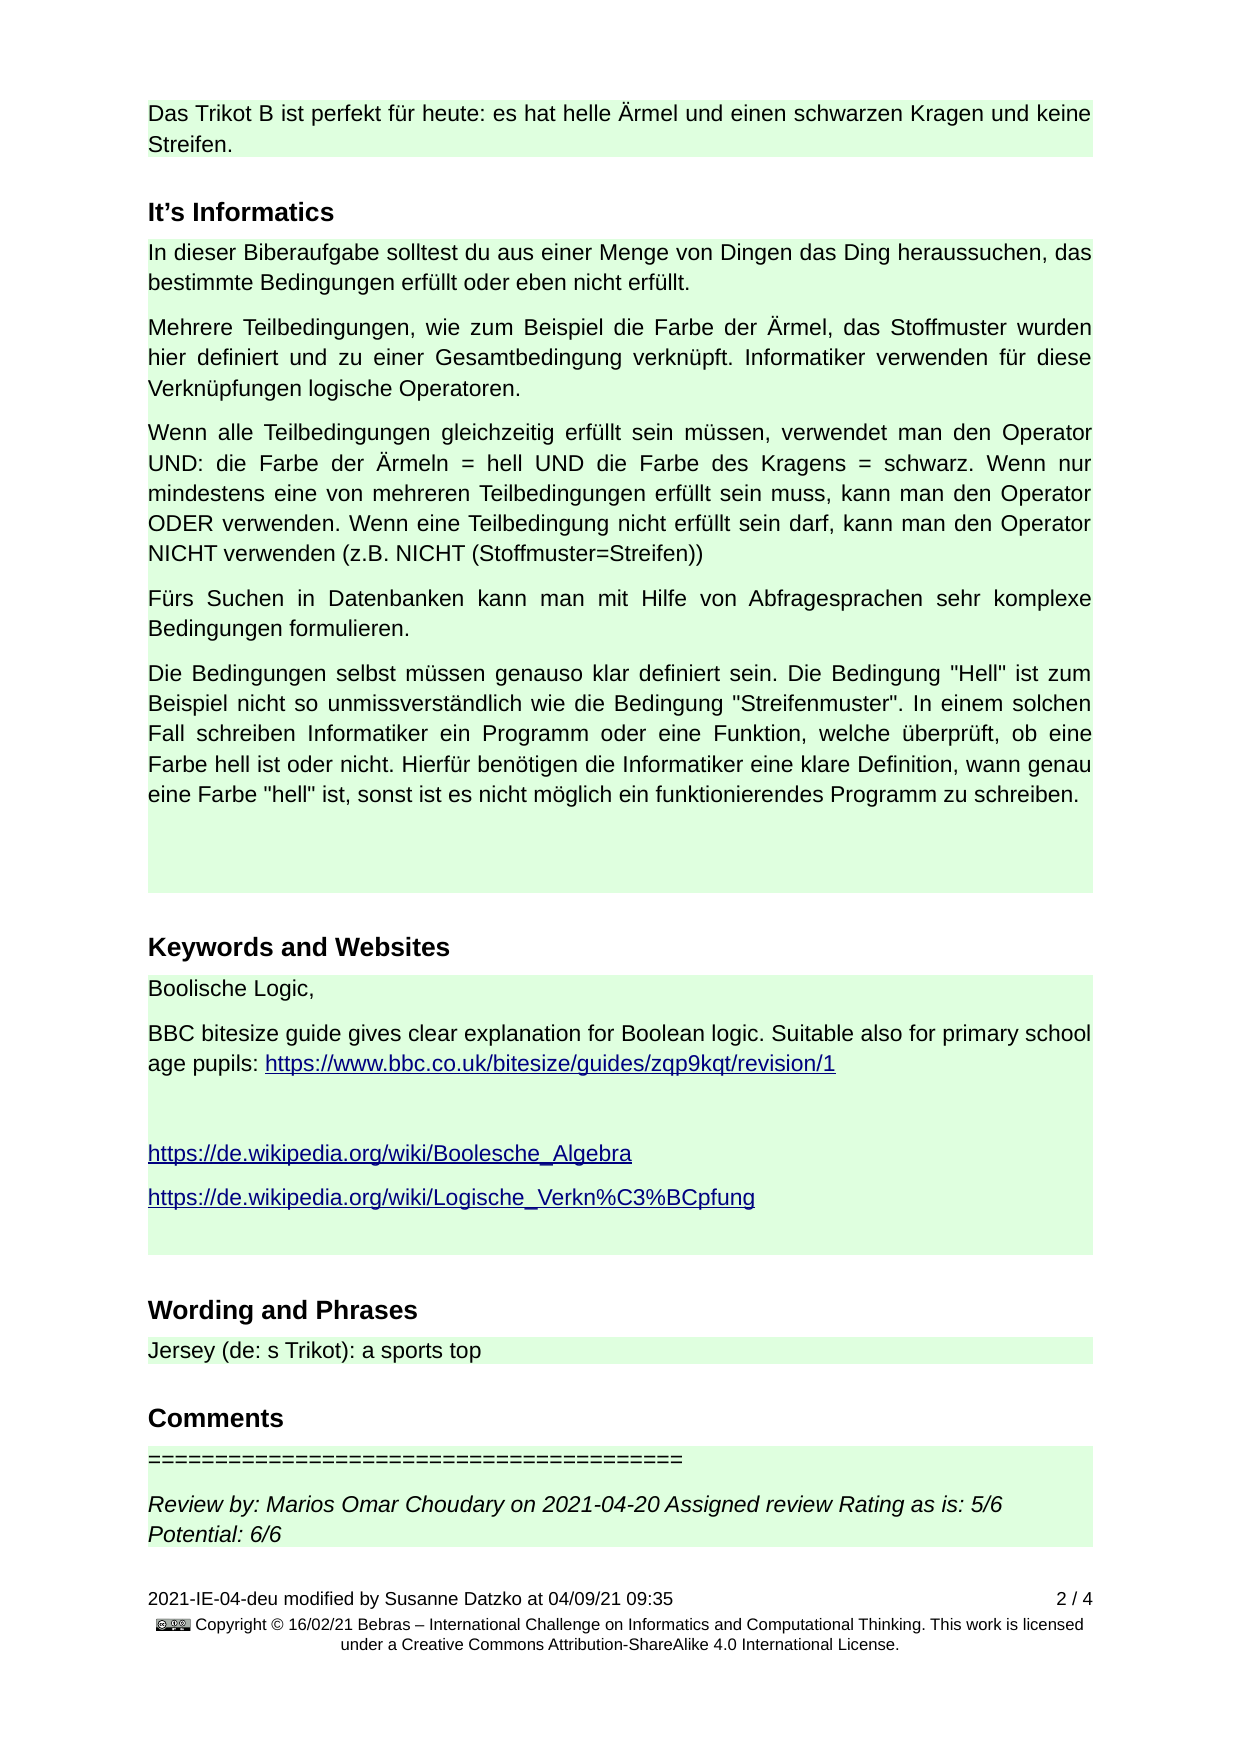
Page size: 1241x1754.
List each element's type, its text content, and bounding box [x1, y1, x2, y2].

text ======================================== [148, 1446, 1093, 1472]
text BBC bitesize guide gives clear explanation for Boolean logic. Suitable also for primary school age pupils: https://www.bbc.co.uk/bitesize/guides/zqp9kqt/revision/1 [148, 1020, 1093, 1076]
subtitle It’s Informatics [148, 196, 1093, 227]
text In dieser Biberaufgabe solltest du aus einer Menge von Dingen das Ding heraussuchen, das bestimmte Bedingungen erfüllt oder eben nicht erfüllt. [148, 239, 1093, 296]
text Fürs Suchen in Datenbanken kann man mit Hilfe von Abfragesprachen sehr komplexe Bedingungen formulieren. [148, 585, 1093, 641]
text Die Bedingungen selbst müssen genauso klar definiert sein. Die Bedingung "Hell" ist zum Beispiel nicht so unmissverständlich wie die Bedingung "Streifenmuster". In einem solchen Fall schreiben Informatiker ein Programm oder eine Funktion, welche überprüft, ob eine Farbe hell ist oder nicht. Hierfür benötigen die Informatiker eine klare Definition, wann genau eine Farbe "hell" ist, sonst ist es nicht möglich ein funktionierendes Programm zu schreiben. [148, 660, 1093, 807]
text Jersey (de: s Trikot): a sports top [148, 1337, 1093, 1364]
text https://de.wikipedia.org/wiki/Boolesche_Algebra [148, 1139, 1093, 1166]
subtitle Wording and Phrases [148, 1295, 1093, 1325]
text Wenn alle Teilbedingungen gleichzeitig erfüllt sein müssen, verwendet man den Operator UND: die Farbe der Ärmeln = hell UND die Farbe des Kragens = schwarz. Wenn nur mindestens eine von mehreren Teilbedingungen erfüllt sein muss, kann man den Operator ODER verwenden. Wenn eine Teilbedingung nicht erfüllt sein darf, kann man den Operator NICHT verwenden (z.B. NICHT (Stoffmuster=Streifen)) [148, 419, 1093, 566]
text Das Trikot B ist perfekt für heute: es hat helle Ärmel und einen schwarzen Kragen und keine Streifen. [148, 100, 1093, 157]
text Boolische Logic, [148, 975, 1093, 1001]
text Review by: Marios Omar Choudary on 2021-04-20 Assigned review Rating as is: 5/6 Potential: 6/6 [148, 1491, 1093, 1547]
text Mehrere Teilbedingungen, wie zum Beispiel die Farbe der Ärmel, das Stoffmuster wurden hier definiert und zu einer Gesamtbedingung verknüpft. Informatiker verwenden für diese Verknüpfungen logische Operatoren. [148, 314, 1093, 401]
subtitle Comments [148, 1403, 1093, 1433]
subtitle Keywords and Websites [148, 932, 1093, 962]
text https://de.wikipedia.org/wiki/Logische_Verkn%C3%BCpfung [148, 1184, 1093, 1211]
